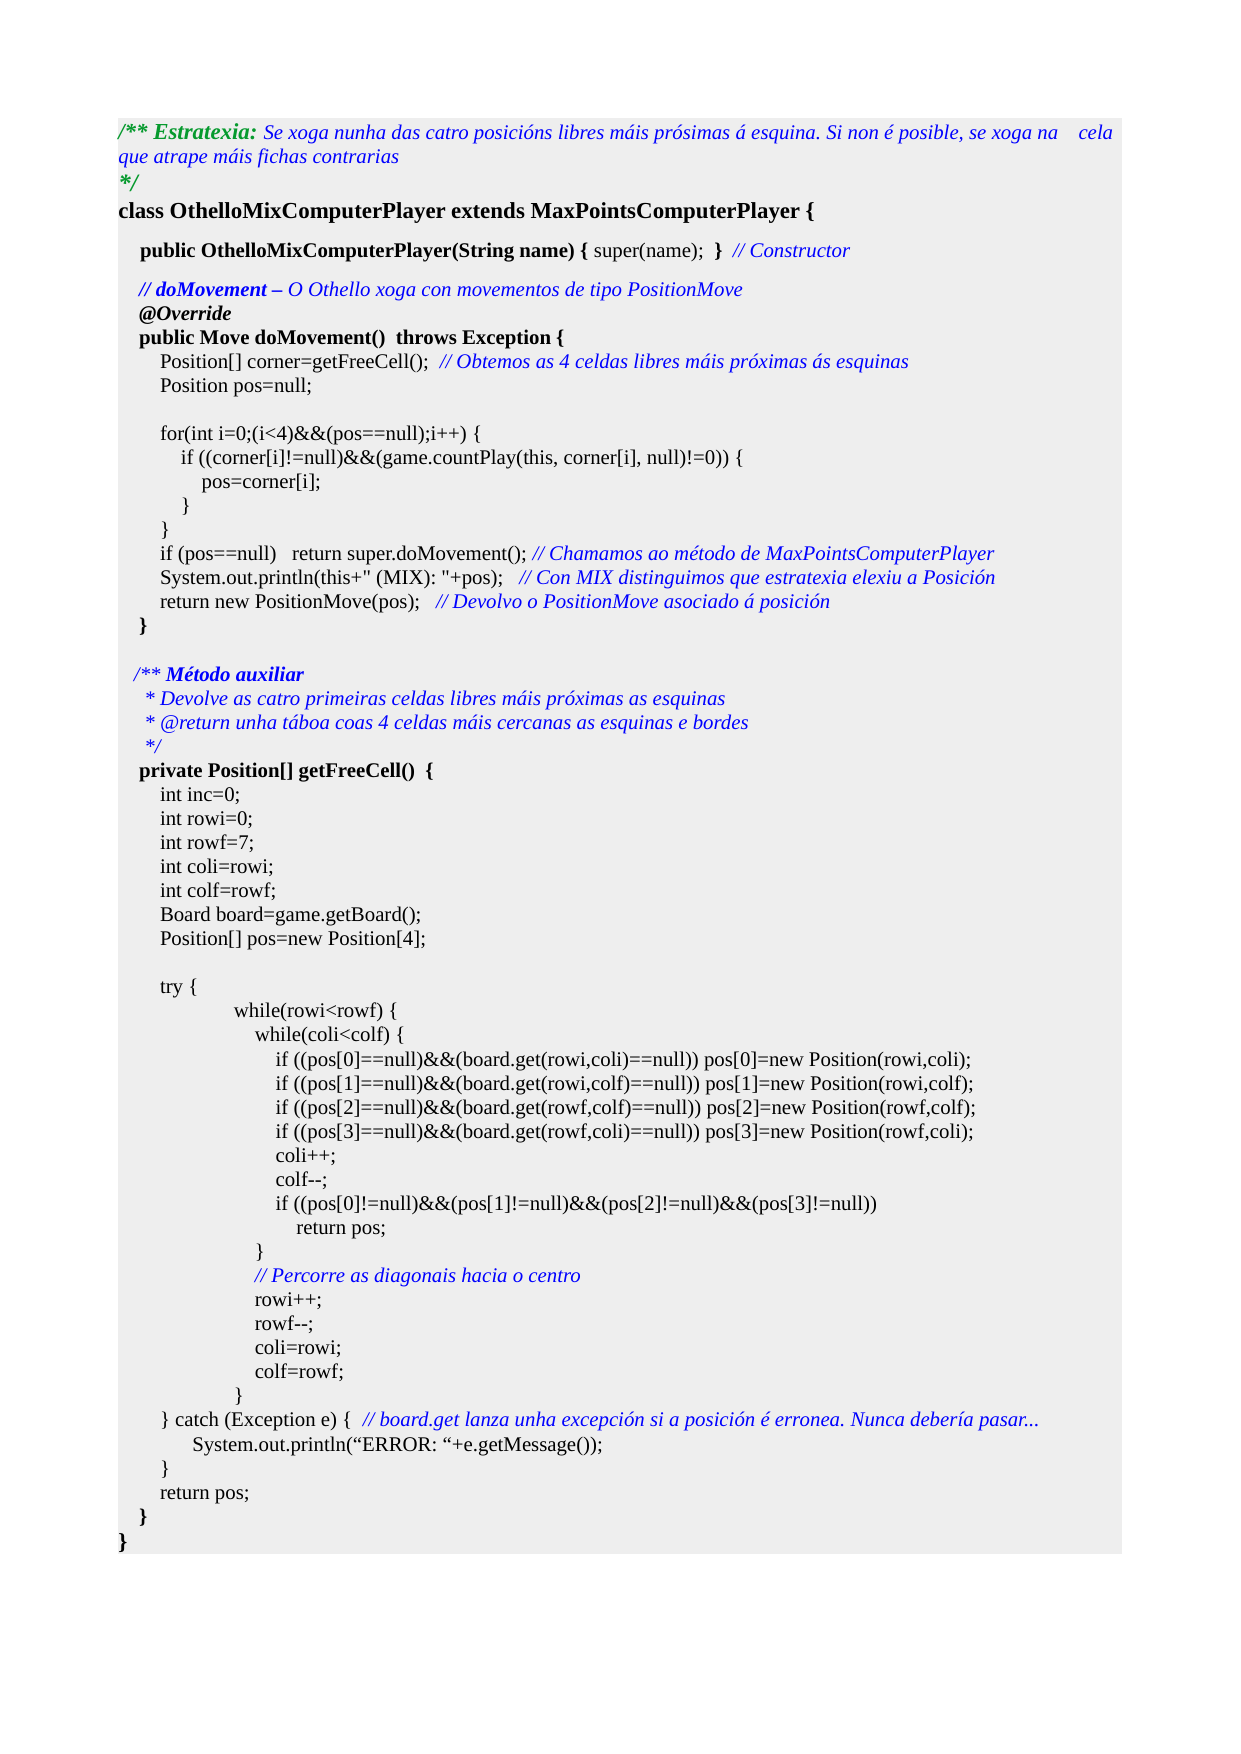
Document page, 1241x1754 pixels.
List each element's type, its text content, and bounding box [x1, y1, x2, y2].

text } [118, 517, 1122, 541]
text Board board=game.getBoard(); [118, 902, 1122, 926]
text } [118, 493, 1122, 517]
text try { [118, 974, 1122, 998]
text Position pos=null; [118, 373, 1122, 397]
text return pos; [118, 1215, 1122, 1239]
text int coli=rowi; [118, 854, 1122, 878]
text */ [118, 734, 1122, 758]
text if ((pos[1]==null)&&(board.get(rowi,colf)==null)) pos[1]=new Position(rowi,colf); [118, 1071, 1122, 1094]
text @Override [118, 301, 1122, 324]
text while(rowi<rowf) { [118, 998, 1122, 1022]
text rowf--; [118, 1311, 1122, 1335]
text if ((pos[0]!=null)&&(pos[1]!=null)&&(pos[2]!=null)&&(pos[3]!=null)) [118, 1191, 1122, 1215]
text private Position[] getFreeCell() { [118, 758, 1122, 782]
text if ((pos[2]==null)&&(board.get(rowf,colf)==null)) pos[2]=new Position(rowf,colf); [118, 1094, 1122, 1119]
text public OthelloMixComputerPlayer(String name) { super(name); } // Constructor [118, 238, 1122, 262]
text } [118, 1504, 1122, 1528]
text colf=rowf; [118, 1359, 1122, 1383]
text /** Estratexia: Se xoga nunha das catro posicións libres máis prósimas á esquina. Si non é posible, se xoga na cela que atrape máis fichas contrarias [118, 118, 1122, 168]
text // Percorre as diagonais hacia o centro [118, 1263, 1122, 1287]
text public Move doMovement() throws Exception { [118, 324, 1122, 349]
text */ [118, 168, 1122, 197]
text Position[] corner=getFreeCell(); // Obtemos as 4 celdas libres máis próximas ás esquinas [118, 349, 1122, 373]
text return new PositionMove(pos); // Devolvo o PositionMove asociado á posición [118, 589, 1122, 613]
text int inc=0; [118, 782, 1122, 806]
text coli=rowi; [118, 1335, 1122, 1359]
text int rowi=0; [118, 806, 1122, 830]
text class OthelloMixComputerPlayer extends MaxPointsComputerPlayer { [118, 197, 1122, 224]
text * Devolve as catro primeiras celdas libres máis próximas as esquinas [118, 686, 1122, 709]
text if (pos==null) return super.doMovement(); // Chamamos ao método de MaxPointsComputerPlayer [118, 541, 1122, 565]
text while(coli<colf) { [118, 1022, 1122, 1046]
text if ((pos[0]==null)&&(board.get(rowi,coli)==null)) pos[0]=new Position(rowi,coli); [118, 1046, 1122, 1071]
text * @return unha táboa coas 4 celdas máis cercanas as esquinas e bordes [118, 709, 1122, 734]
text } [118, 613, 1122, 637]
text return pos; [118, 1479, 1122, 1504]
text System.out.println(“ERROR: “+e.getMessage()); [118, 1431, 1122, 1456]
text } catch (Exception e) { // board.get lanza unha excepción si a posición é erronea. Nunca debería pasar... [118, 1407, 1122, 1431]
text System.out.println(this+" (MIX): "+pos); // Con MIX distinguimos que estratexia elexiu a Posición [118, 565, 1122, 589]
text int colf=rowf; [118, 878, 1122, 902]
text pos=corner[i]; [118, 469, 1122, 493]
text int rowf=7; [118, 830, 1122, 854]
text if ((corner[i]!=null)&&(game.countPlay(this, corner[i], null)!=0)) { [118, 445, 1122, 469]
text // doMovement – O Othello xoga con movementos de tipo PositionMove [118, 276, 1122, 301]
text for(int i=0;(i<4)&&(pos==null);i++) { [118, 421, 1122, 445]
text if ((pos[3]==null)&&(board.get(rowf,coli)==null)) pos[3]=new Position(rowf,coli); [118, 1119, 1122, 1143]
text Position[] pos=new Position[4]; [118, 926, 1122, 950]
text rowi++; [118, 1287, 1122, 1311]
text } [118, 1383, 1122, 1407]
text } [118, 1456, 1122, 1479]
text } [118, 1239, 1122, 1263]
text coli++; [118, 1143, 1122, 1167]
text } [118, 1528, 1122, 1554]
text /** Método auxiliar [118, 661, 1122, 686]
text colf--; [118, 1167, 1122, 1191]
